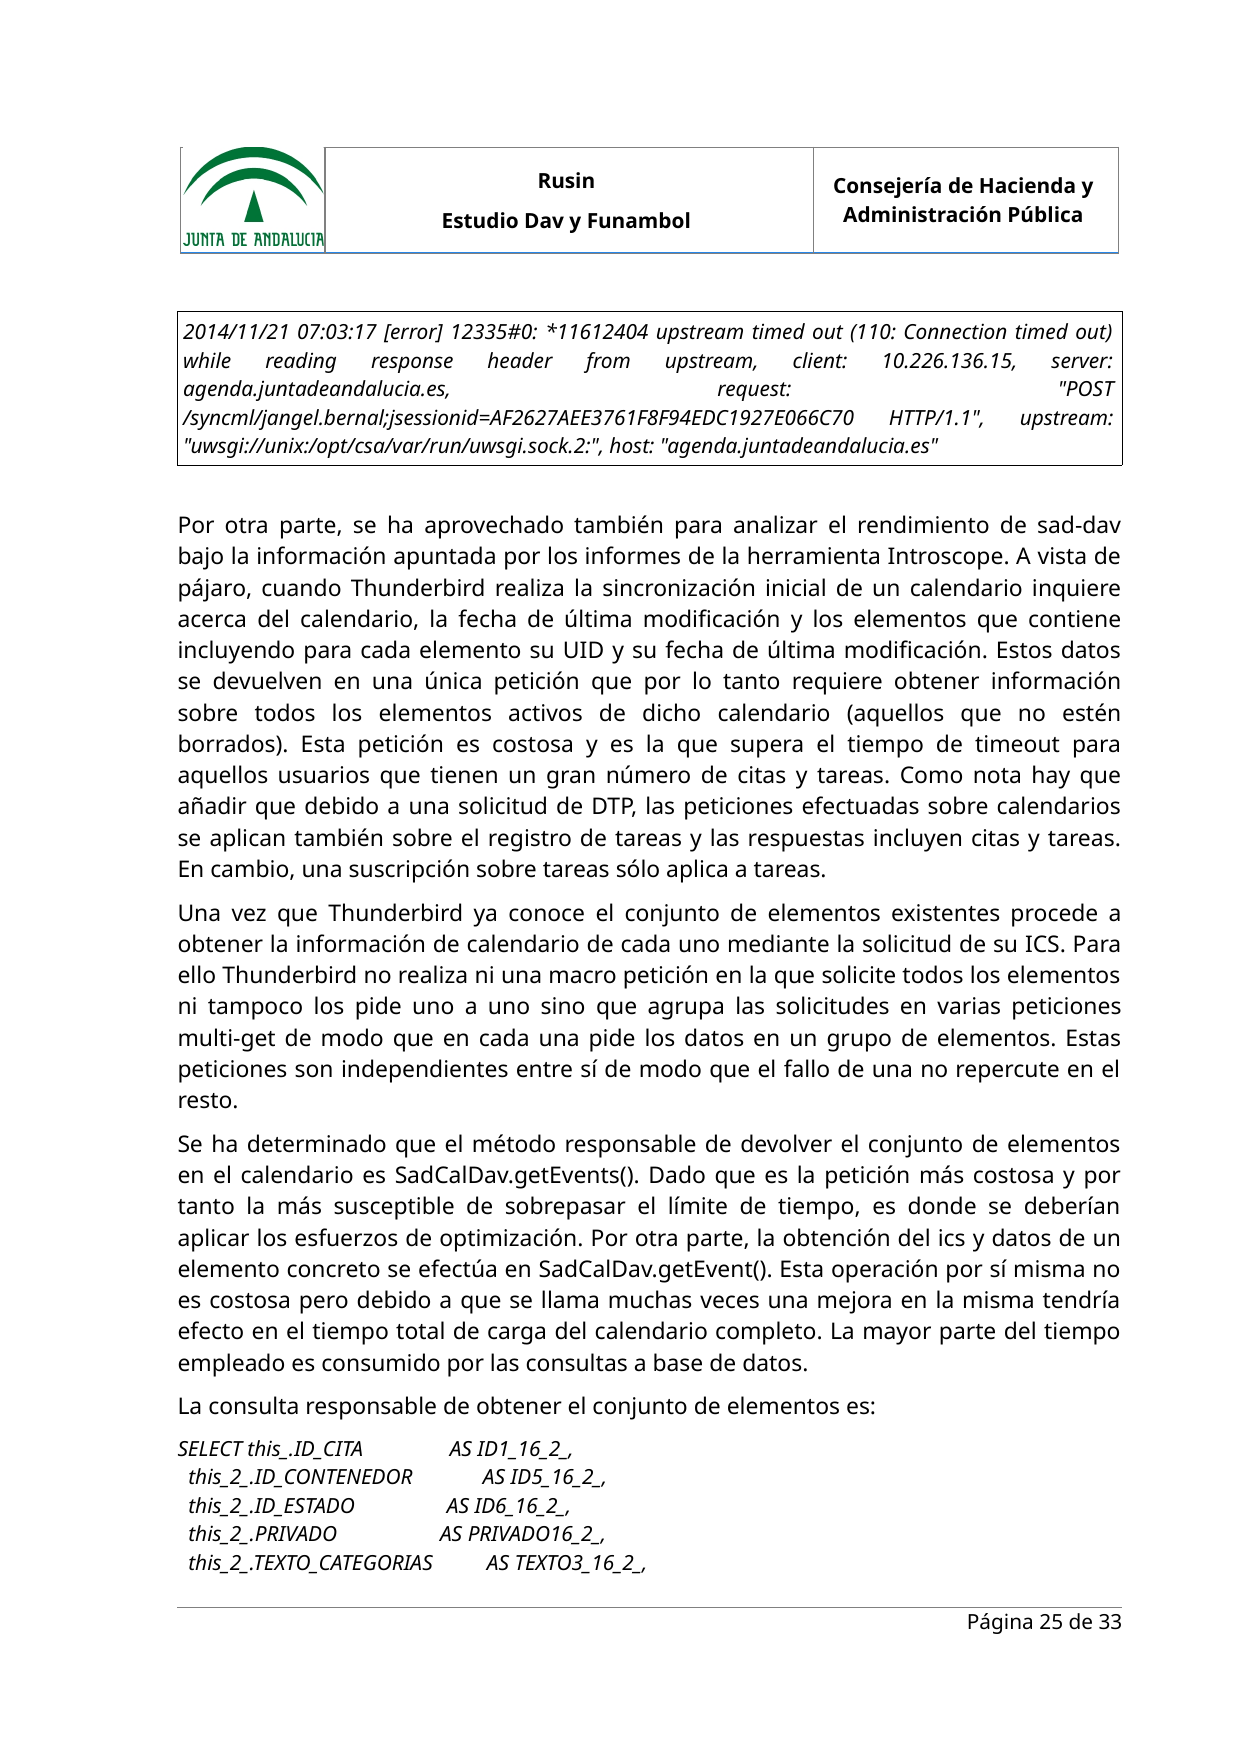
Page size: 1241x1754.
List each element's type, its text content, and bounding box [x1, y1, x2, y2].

text this_2_.ID_ESTADO AS ID6_16_2_, [177, 1491, 1122, 1519]
text Una vez que Thunderbird ya conoce el conjunto de elementos existentes procede a obtener la información de calendario de cada uno mediante la solicitud de su ICS. Para ello Thunderbird no realiza ni una macro petición en la que solicite todos los elementos ni tampoco los pide uno a uno sino que agrupa las solicitudes en varias peticiones multi-get de modo que en cada una pide los datos en un grupo de elementos. Estas peticiones son independientes entre sí de modo que el fallo de una no repercute en el resto. [177, 897, 1122, 1115]
picture [183, 147, 324, 246]
text La consulta responsable de obtener el conjunto de elementos es: [177, 1390, 1122, 1422]
text this_2_.ID_CONTENEDOR AS ID5_16_2_, [177, 1462, 1122, 1491]
text Se ha determinado que el método responsable de devolver el conjunto de elementos en el calendario es SadCalDav.getEvents(). Dado que es la petición más costosa y por tanto la más susceptible de sobrepasar el límite de tiempo, es donde se deberían aplicar los esfuerzos de optimización. Por otra parte, la obtención del ics y datos de un elemento concreto se efectúa en SadCalDav.getEvent(). Esta operación por sí misma no es costosa pero debido a que se llama muchas veces una mejora en la misma tendría efecto en el tiempo total de carga del calendario completo. La mayor parte del tiempo empleado es consumido por las consultas a base de datos. [177, 1128, 1122, 1378]
text Por otra parte, se ha aprovechado también para analizar el rendimiento de sad-dav bajo la información apuntada por los informes de la herramienta Introscope. A vista de pájaro, cuando Thunderbird realiza la sincronización inicial de un calendario inquiere acerca del calendario, la fecha de última modificación y los elementos que contiene incluyendo para cada elemento su UID y su fecha de última modificación. Estos datos se devuelven en una única petición que por lo tanto requiere obtener información sobre todos los elementos activos de dicho calendario (aquellos que no estén borrados). Esta petición es costosa y es la que supera el tiempo de timeout para aquellos usuarios que tienen un gran número de citas y tareas. Como nota hay que añadir que debido a una solicitud de DTP, las peticiones efectuadas sobre calendarios se aplican también sobre el registro de tareas y las respuestas incluyen citas y tareas. En cambio, una suscripción sobre tareas sólo aplica a tareas. [177, 509, 1122, 884]
table_header 2014/11/21 07:03:17 [error] 12335#0: *11612404 upstream timed out (110: Connection timed out) while reading response header from upstream, client: 10.226.136.15, server: agenda.juntadeandalucia.es, request: "POST /syncml/jangel.bernal;jsessionid=AF2627AEE3761F8F94EDC1927E066C70 HTTP/1.1", upstream: "uwsgi://unix:/opt/csa/var/run/uwsgi.sock.2:", host: "agenda.juntadeandalucia.es" [178, 312, 1122, 465]
text this_2_.PRIVADO AS PRIVADO16_2_, [177, 1519, 1122, 1548]
text this_2_.TEXTO_CATEGORIAS AS TEXTO3_16_2_, [177, 1548, 1122, 1576]
text SELECT this_.ID_CITA AS ID1_16_2_, [177, 1434, 1122, 1462]
